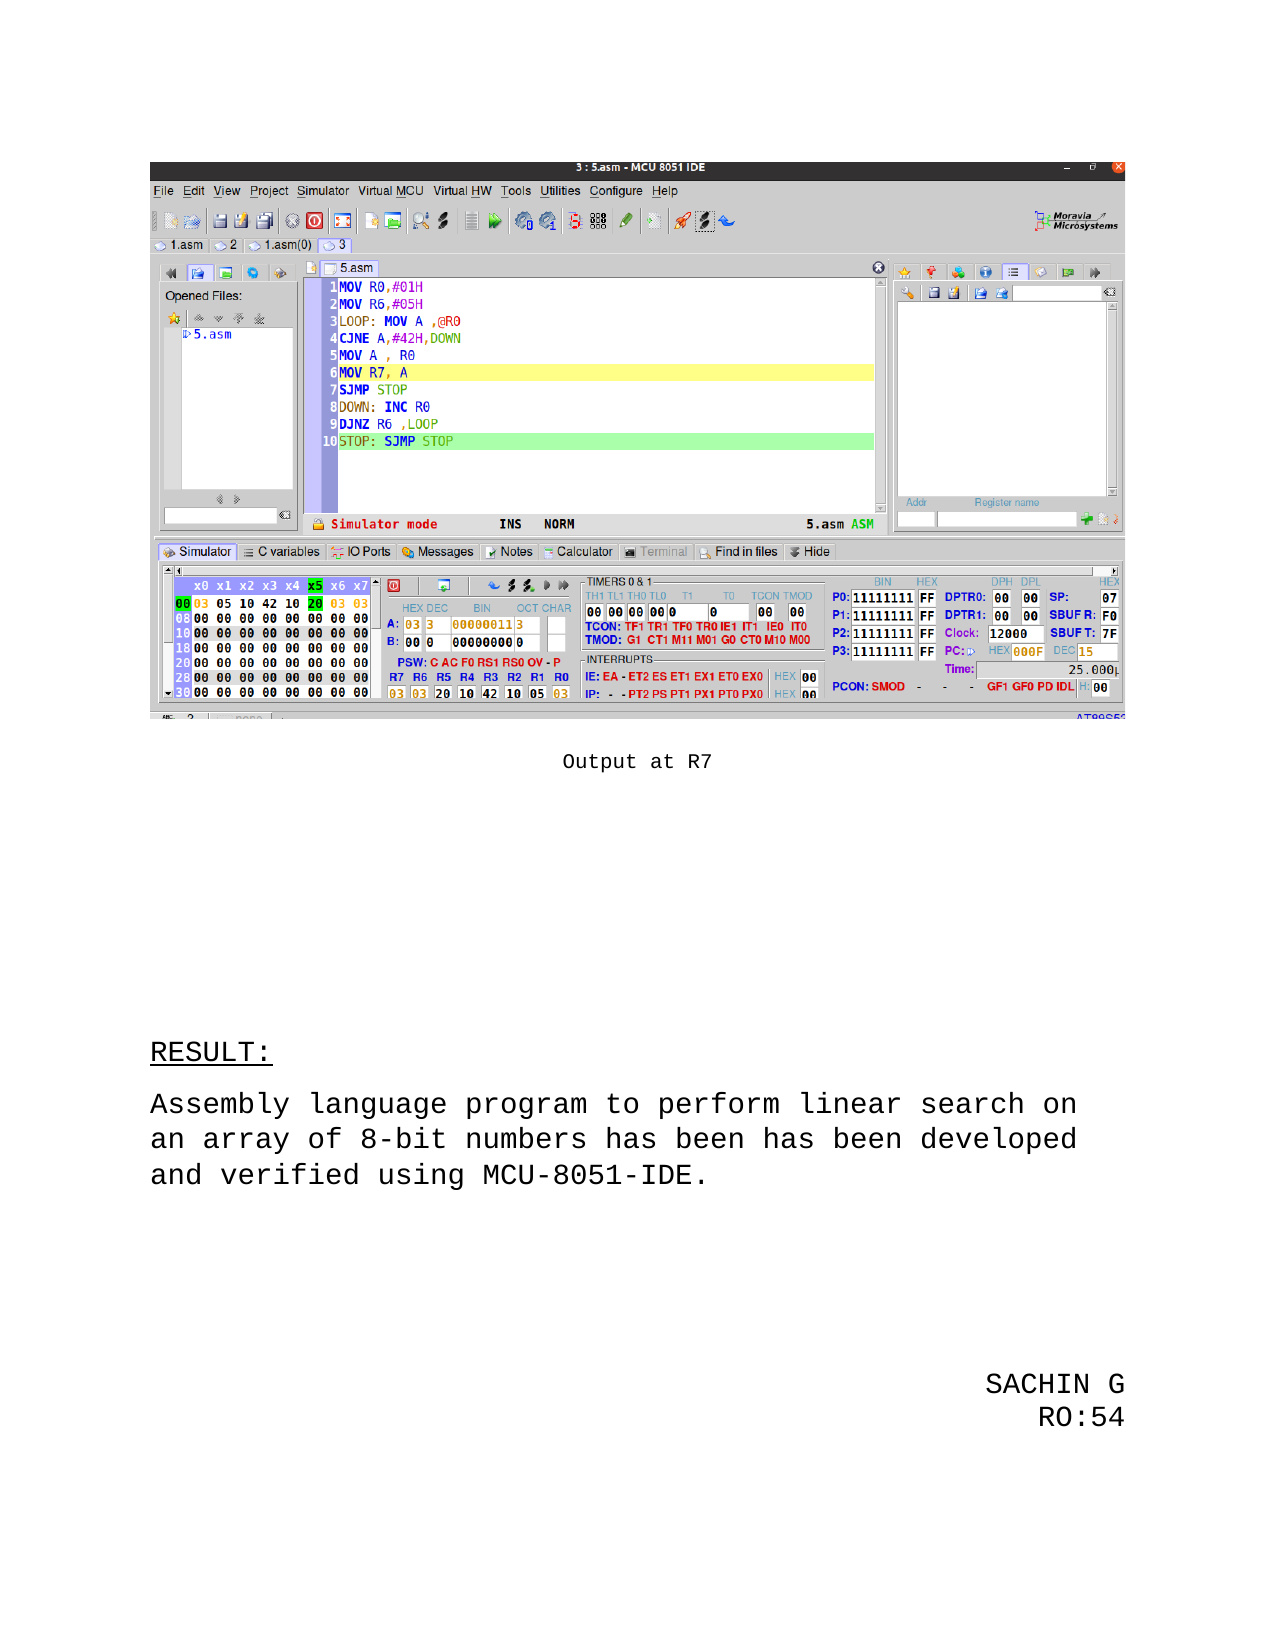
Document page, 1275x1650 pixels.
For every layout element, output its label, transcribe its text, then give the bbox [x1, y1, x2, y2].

subtitle Output at R7 [150, 752, 1125, 775]
subtitle RO:54 [150, 1402, 1125, 1435]
picture [150, 162, 1125, 719]
text Assembly language program to perform linear search on an array of 8-bit numbers has been has been developed and verified using MCU-8051-IDE. [150, 1089, 1125, 1193]
text RESULT: [150, 1037, 1125, 1070]
subtitle SACHIN G [375, 1369, 1125, 1402]
